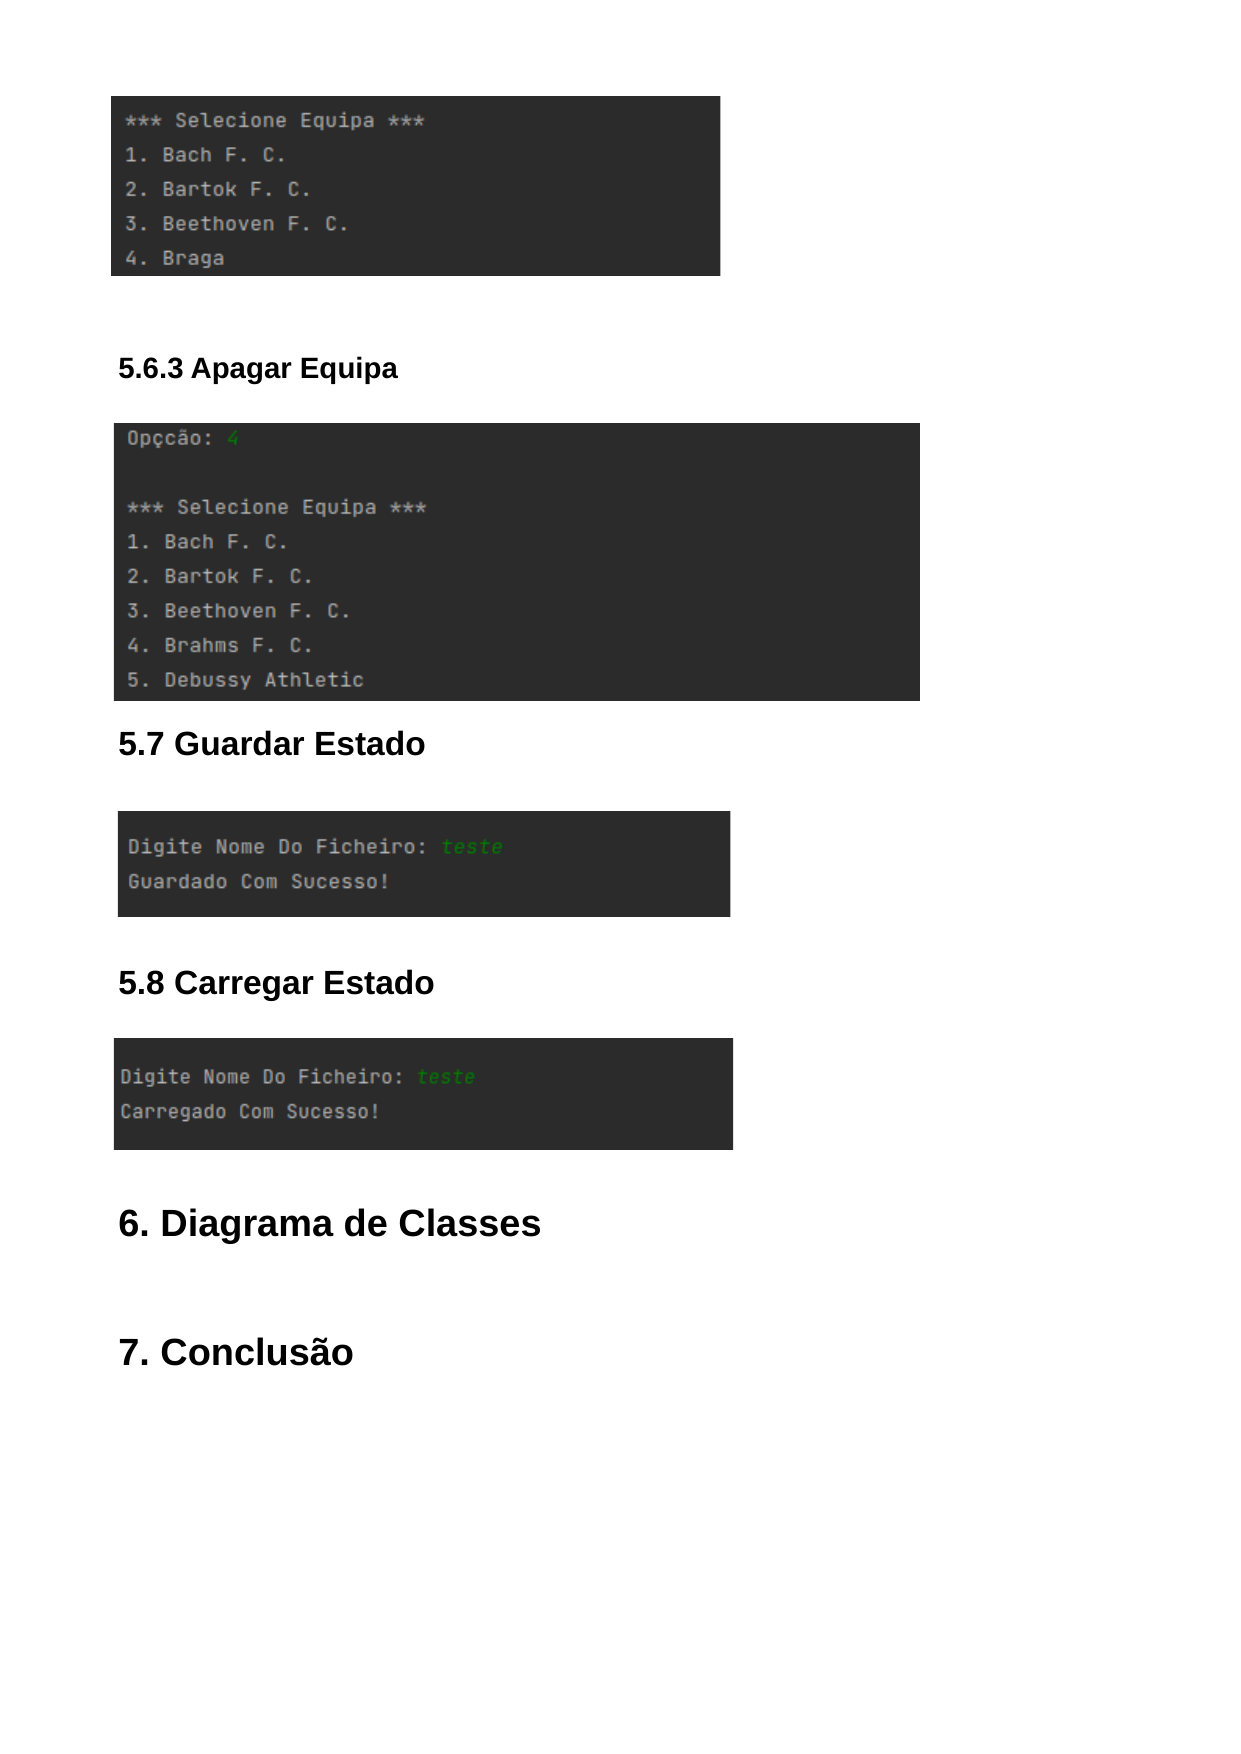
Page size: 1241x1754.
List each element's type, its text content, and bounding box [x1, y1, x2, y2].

subtitle 5.6.3 Apagar Equipa [118, 351, 1122, 385]
picture [117, 811, 731, 917]
subtitle 6. Diagrama de Classes [118, 1201, 1122, 1244]
picture [111, 96, 721, 276]
picture [113, 1038, 734, 1150]
subtitle 5.8 Carregar Estado [118, 962, 1122, 1001]
picture [113, 423, 920, 701]
subtitle 7. Conclusão [118, 1330, 1122, 1373]
subtitle 5.7 Guardar Estado [118, 723, 1122, 762]
